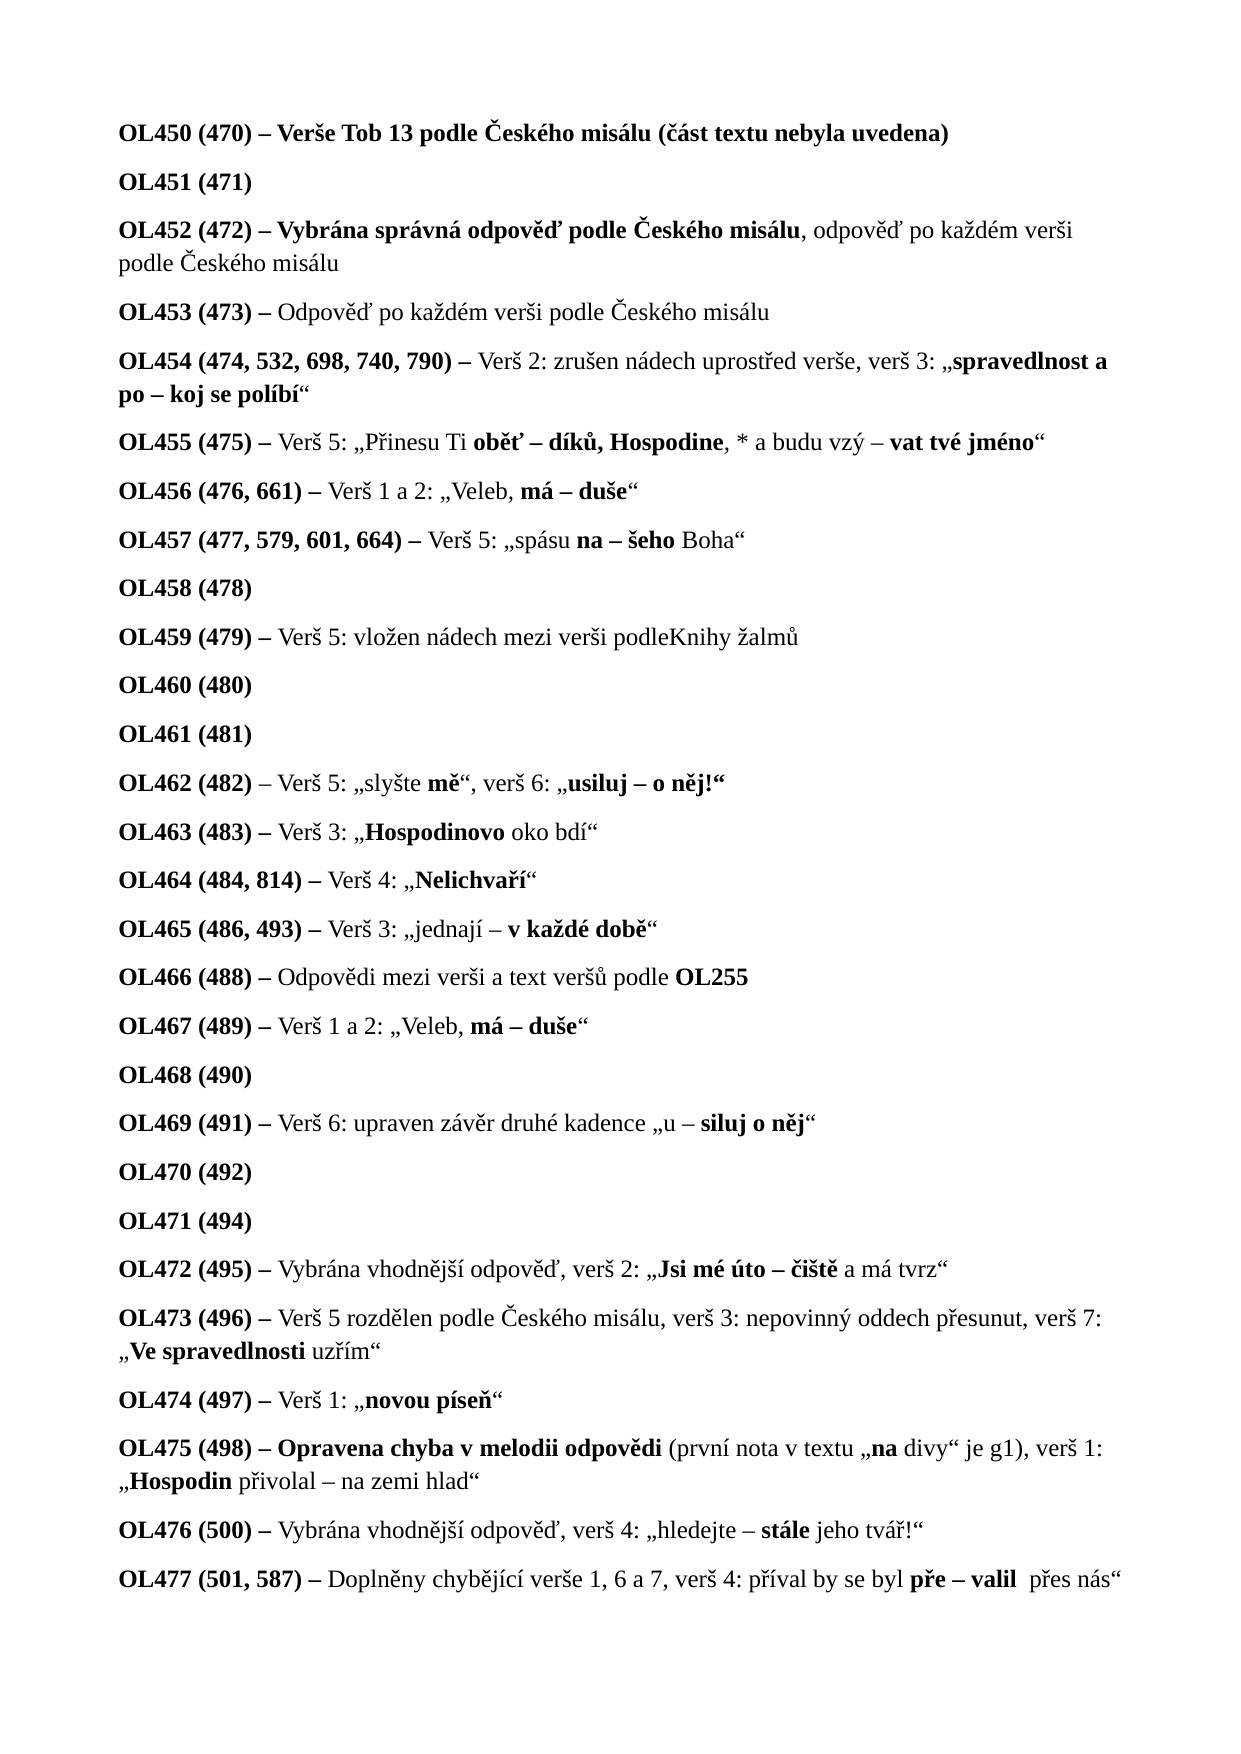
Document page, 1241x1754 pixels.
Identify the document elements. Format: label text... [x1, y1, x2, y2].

text OL460 (480) [118, 671, 1122, 699]
text OL476 (500) – Vybrána vhodnější odpověď, verš 4: „hledejte – stále jeho tvář!“ [118, 1515, 1122, 1544]
text OL465 (486, 493) – Verš 3: „jednají – v každé době“ [118, 914, 1122, 943]
text OL462 (482) – Verš 5: „slyšte mě“, verš 6: „usiluj – o něj!“ [118, 768, 1122, 797]
text OL467 (489) – Verš 1 a 2: „Veleb, má – duše“ [118, 1011, 1122, 1040]
text OL451 (471) [118, 167, 1122, 196]
text OL464 (484, 814) – Verš 4: „Nelichvaří“ [118, 865, 1122, 894]
text OL468 (490) [118, 1060, 1122, 1088]
text OL469 (491) – Verš 6: upraven závěr druhé kadence „u – siluj o něj“ [118, 1108, 1122, 1137]
text OL461 (481) [118, 719, 1122, 748]
text OL466 (488) – Odpovědi mezi verši a text veršů podle OL255 [118, 962, 1122, 991]
text OL459 (479) – Verš 5: vložen nádech mezi verši podleKnihy žalmů [118, 622, 1122, 651]
text OL458 (478) [118, 573, 1122, 602]
text OL463 (483) – Verš 3: „Hospodinovo oko bdí“ [118, 817, 1122, 845]
text OL450 (470) – Verše Tob 13 podle Českého misálu (část textu nebyla uvedena) [118, 118, 1122, 147]
text OL471 (494) [118, 1206, 1122, 1234]
text OL457 (477, 579, 601, 664) – Verš 5: „spásu na – šeho Boha“ [118, 525, 1122, 553]
text OL477 (501, 587) – Doplněny chybějící verše 1, 6 a 7, verš 4: příval by se byl pře – valil přes nás“ [118, 1564, 1122, 1592]
text OL472 (495) – Vybrána vhodnější odpověď, verš 2: „Jsi mé úto – čiště a má tvrz“ [118, 1254, 1122, 1283]
text OL475 (498) – Opravena chyba v melodii odpovědi (první nota v textu „na divy“ je g1), verš 1: „Hospodin přivolal – na zemi hlad“ [118, 1433, 1122, 1495]
text OL456 (476, 661) – Verš 1 a 2: „Veleb, má – duše“ [118, 476, 1122, 505]
text OL473 (496) – Verš 5 rozdělen podle Českého misálu, verš 3: nepovinný oddech přesunut, verš 7: „Ve spravedlnosti uzřím“ [118, 1303, 1122, 1365]
text OL470 (492) [118, 1157, 1122, 1186]
text OL455 (475) – Verš 5: „Přinesu Ti oběť – díků, Hospodine, * a budu vzý – vat tvé jméno“ [118, 427, 1122, 456]
text OL453 (473) – Odpověď po každém verši podle Českého misálu [118, 297, 1122, 326]
text OL454 (474, 532, 698, 740, 790) – Verš 2: zrušen nádech uprostřed verše, verš 3: „spravedlnost a po – koj se políbí“ [118, 346, 1122, 407]
text OL452 (472) – Vybrána správná odpověď podle Českého misálu, odpověď po každém verši podle Českého misálu [118, 215, 1122, 277]
text OL474 (497) – Verš 1: „novou píseň“ [118, 1385, 1122, 1413]
